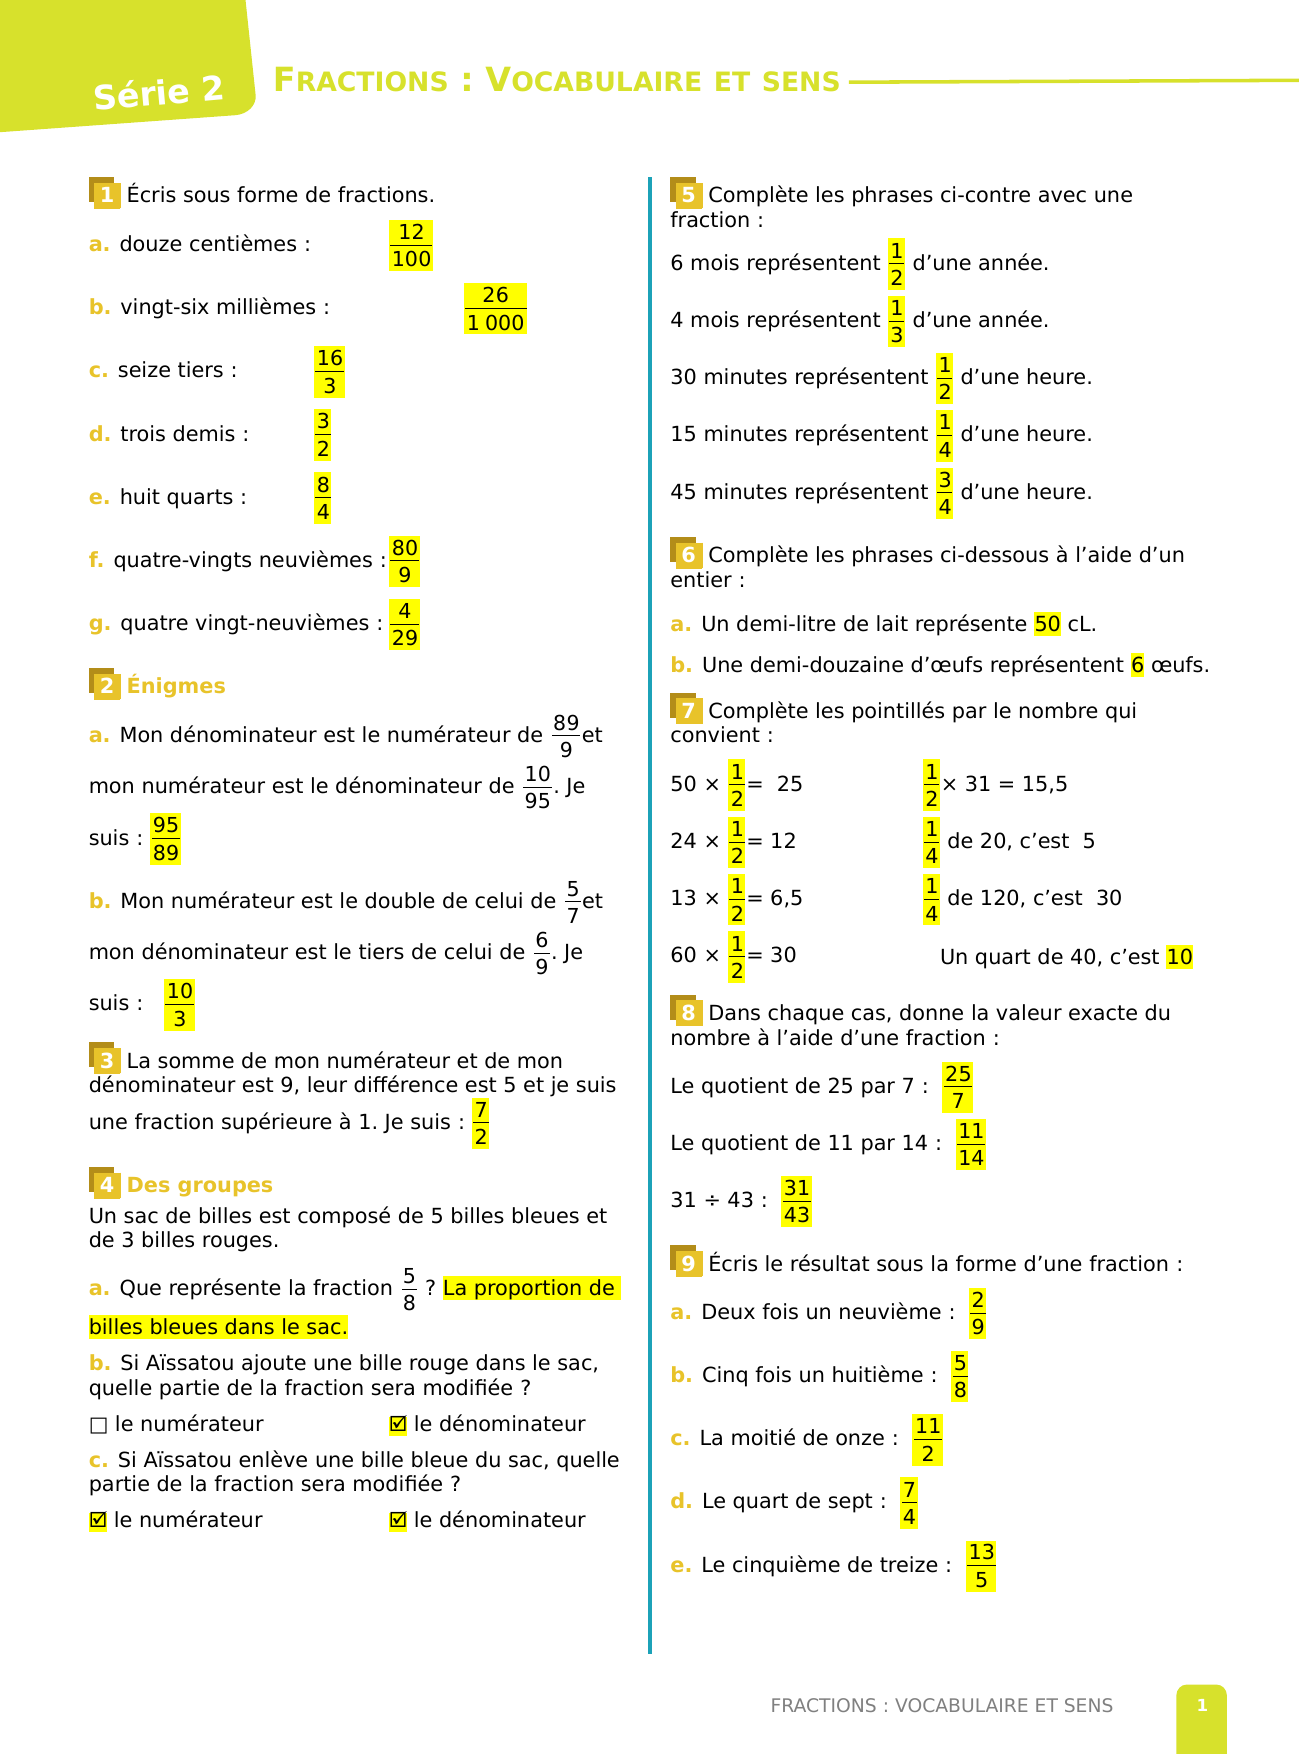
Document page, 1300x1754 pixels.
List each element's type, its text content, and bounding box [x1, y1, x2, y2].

list [943, 1414, 1211, 1466]
subtitle = 25 [745, 759, 916, 811]
list Un demi-litre de lait représente 50 cL. [670, 598, 1211, 639]
subtitle Un sac de billes est composé de 5 billes bleues et de 3 billes rouges. [88, 1204, 623, 1252]
subtitle [88, 668, 94, 699]
list Si Aïssatou enlève une bille bleue du sac, quelle partie de la fraction sera modifiée ? [88, 1448, 629, 1496]
list quatre-vingts neuvièmes : [88, 536, 389, 587]
subtitle Le quotient de 11 par 14 : [670, 1119, 956, 1170]
list [331, 409, 629, 461]
subtitle 4 mois représentent [670, 296, 888, 347]
subtitle □ le numérateur ☑ le dénominateur [88, 1412, 623, 1436]
list Cinq fois un huitième : [670, 1351, 951, 1402]
list Que représente la fraction ? La proportion de billes bleues dans le sac. [88, 1264, 629, 1339]
subtitle × 31 = 15,5 [940, 759, 1205, 811]
subtitle d’une année. [905, 296, 1205, 347]
subtitle ☑ le numérateur ☑ le dénominateur [88, 1508, 623, 1532]
list douze centièmes : [88, 220, 389, 271]
list Le cinquième de treize : [670, 1541, 966, 1592]
list La somme de mon numérateur et de mon dénominateur est 9, leur différence est 5 et je suis une fraction supérieure à 1. Je suis : [88, 1042, 629, 1149]
subtitle 45 minutes représentent [670, 468, 936, 519]
subtitle Le quotient de 25 par 7 : [670, 1062, 942, 1113]
subtitle [812, 1176, 1205, 1227]
list [420, 599, 629, 650]
subtitle Écris le résultat sous la forme d’une fraction : [696, 1245, 1211, 1276]
subtitle 31 ÷ 43 : [670, 1176, 781, 1227]
list [986, 1288, 1211, 1339]
list [420, 536, 629, 587]
list [527, 283, 629, 334]
list huit quarts : [88, 472, 314, 524]
list Mon numérateur est le double de celui de et mon dénominateur est le tiers de celui de . Je suis : [88, 876, 629, 1031]
subtitle 30 minutes représentent [670, 353, 936, 404]
subtitle = 12 [745, 817, 916, 868]
list La moitié de onze : [670, 1414, 912, 1466]
list Un quart de 40, c’est 10 [922, 931, 1211, 973]
subtitle 15 minutes représentent [670, 410, 936, 462]
list [968, 1351, 1211, 1402]
list Une demi-douzaine d’œufs représentent 6 œufs. [670, 639, 1211, 681]
subtitle d’une heure. [953, 353, 1205, 404]
list seize tiers : [88, 346, 314, 398]
list [433, 220, 629, 271]
subtitle 24 × [670, 817, 728, 868]
list [996, 1541, 1211, 1592]
list Le quart de sept : [670, 1477, 900, 1529]
list quatre vingt-neuvièmes : [88, 599, 389, 650]
subtitle 6 mois représentent [670, 238, 888, 290]
list Mon dénominateur est le numérateur de et mon numérateur est le dénominateur de . Je suis : [88, 711, 629, 865]
subtitle d’une heure. [953, 410, 1205, 462]
list Dans chaque cas, donne la valeur exacte du nombre à l’aide d’une fraction : [670, 994, 1211, 1050]
subtitle 50 × [670, 759, 728, 811]
subtitle 60 × [670, 931, 728, 983]
subtitle de 120, c’est 30 [940, 874, 1205, 925]
list vingt-six millièmes : [88, 283, 464, 334]
list [331, 472, 629, 524]
subtitle Complète les phrases ci-contre avec une fraction : [670, 177, 1211, 232]
subtitle = 30 [745, 931, 916, 983]
subtitle [986, 1119, 1205, 1170]
list [918, 1477, 1211, 1529]
subtitle Énigmes [114, 668, 629, 699]
list Si Aïssatou ajoute une bille rouge dans le sac, quelle partie de la fraction sera modifiée ? [88, 1351, 629, 1400]
subtitle [973, 1062, 1205, 1113]
subtitle Écris sous forme de fractions. [114, 177, 629, 208]
list trois demis : [88, 409, 314, 461]
subtitle de 20, c’est 5 [940, 817, 1205, 868]
subtitle Des groupes [114, 1167, 629, 1198]
subtitle d’une année. [905, 238, 1205, 290]
subtitle = 6,5 [745, 874, 916, 925]
list Complète les pointillés par le nombre qui convient : [670, 692, 1211, 748]
subtitle 13 × [670, 874, 728, 925]
subtitle Complète les phrases ci-dessous à l’aide d’un entier : [670, 537, 1211, 592]
subtitle d’une heure. [953, 468, 1205, 519]
list [345, 346, 629, 398]
list Deux fois un neuvième : [670, 1288, 969, 1339]
